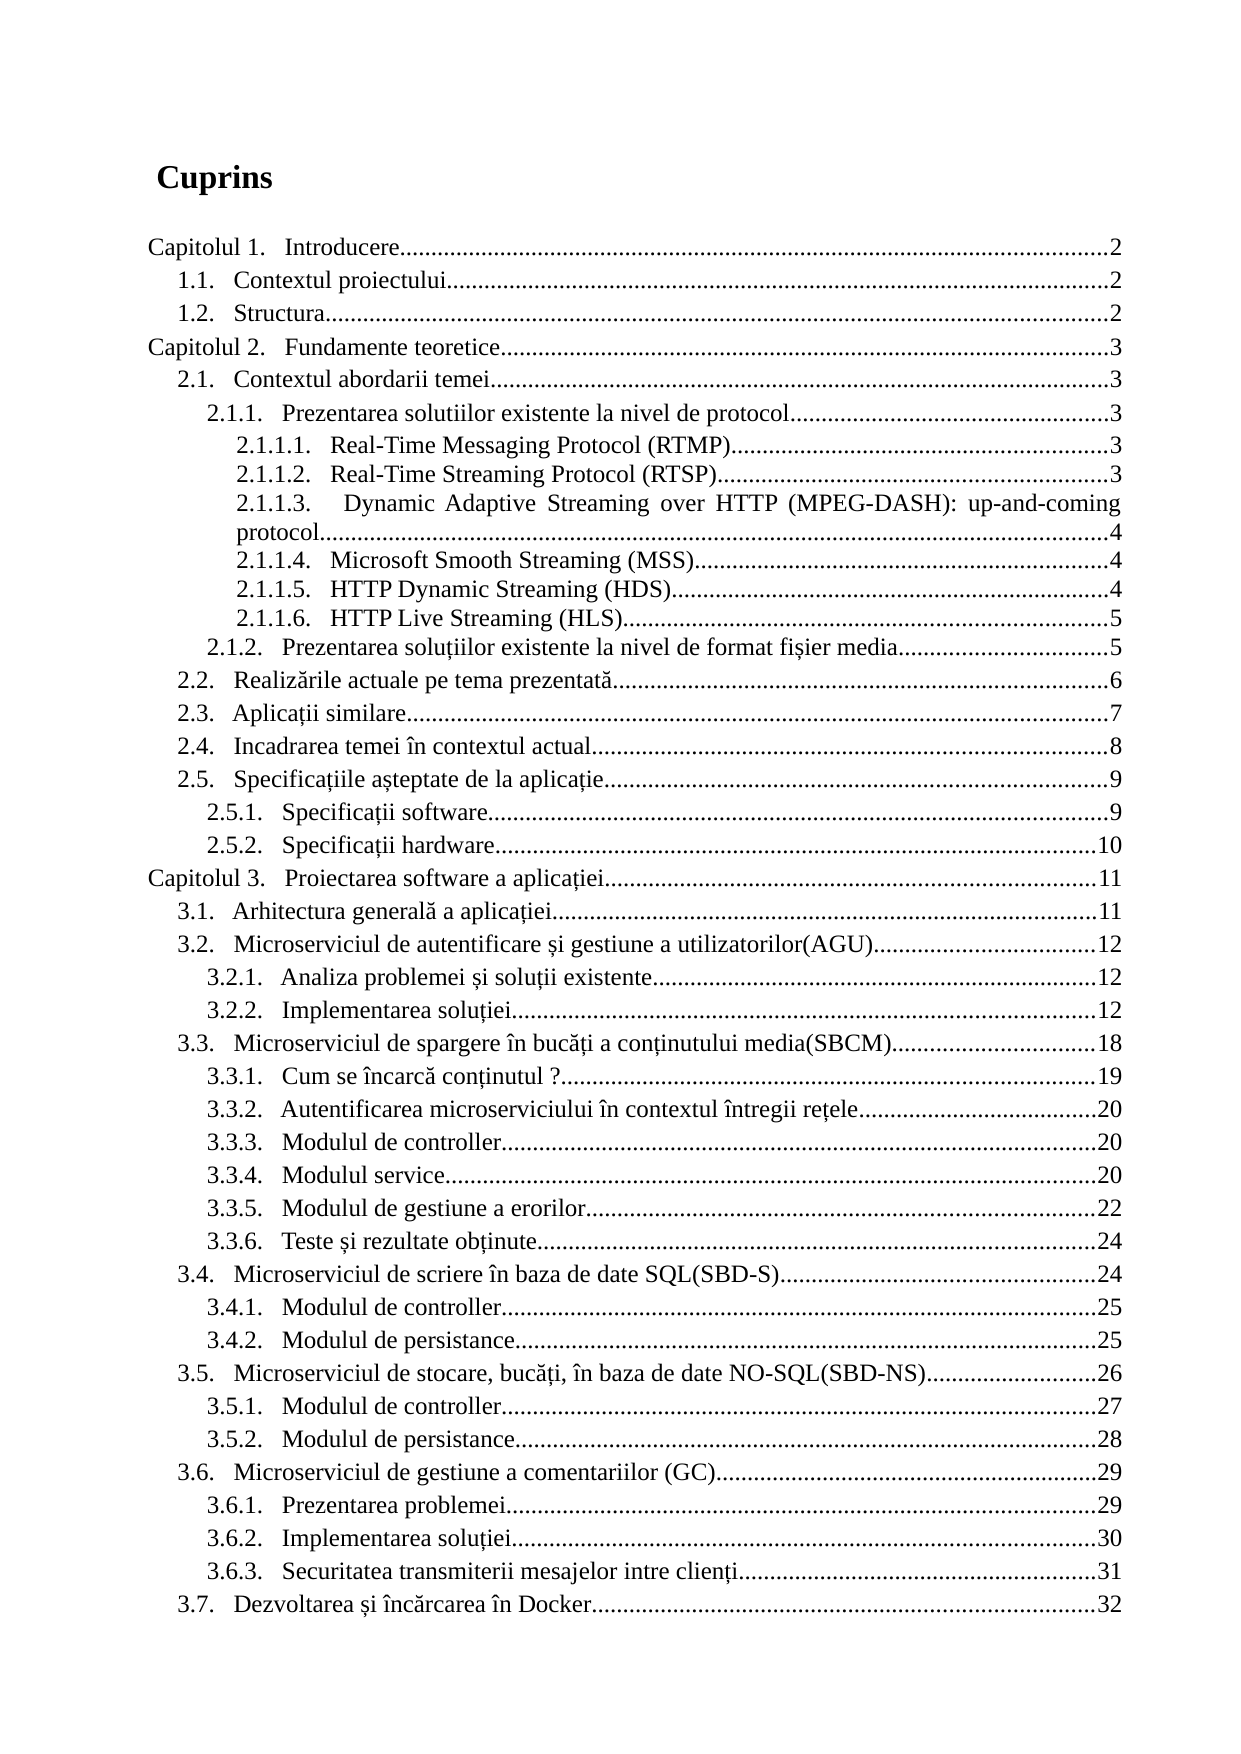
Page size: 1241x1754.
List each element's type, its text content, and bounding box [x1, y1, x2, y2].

text 3.5. Microserviciul de stocare, bucăți, în baza de date NO-SQL(SBD-NS) 26 [177, 1358, 1122, 1387]
text 2.2. Realizările actuale pe tema prezentată 6 [177, 665, 1122, 694]
text 3.4.1. Modulul de controller 25 [207, 1292, 1122, 1321]
text 2.1.2. Prezentarea soluțiilor existente la nivel de format fișier media 5 [207, 632, 1122, 661]
text 3.6. Microserviciul de gestiune a comentariilor (GC) 29 [177, 1457, 1122, 1486]
subtitle Cuprins [148, 157, 1122, 195]
text Capitolul 3. Proiectarea software a aplicației 11 [148, 863, 1122, 892]
text 3.3.1. Cum se încarcă conținutul ? 19 [207, 1061, 1122, 1090]
text 3.3.4. Modulul service 20 [207, 1160, 1122, 1189]
text 3.3.2. Autentificarea microserviciului în contextul întregii rețele 20 [207, 1094, 1122, 1123]
text 3.3.3. Modulul de controller 20 [207, 1127, 1122, 1156]
text 2.1.1.5. HTTP Dynamic Streaming (HDS) 4 [236, 574, 1122, 603]
text 2.1.1.4. Microsoft Smooth Streaming (MSS) 4 [236, 546, 1122, 574]
text Capitolul 2. Fundamente teoretice 3 [148, 332, 1122, 360]
text 3.6.3. Securitatea transmiterii mesajelor intre clienți 31 [207, 1556, 1122, 1585]
text 1.1. Contextul proiectului 2 [177, 266, 1122, 294]
text 3.5.1. Modulul de controller 27 [207, 1391, 1122, 1420]
text 3.3.5. Modulul de gestiune a erorilor 22 [207, 1193, 1122, 1222]
text 3.6.2. Implementarea soluției 30 [207, 1523, 1122, 1552]
text 3.1. Arhitectura generală a aplicației 11 [177, 896, 1122, 925]
text 3.2.1. Analiza problemei și soluții existente 12 [207, 962, 1122, 991]
text 3.3.6. Teste și rezultate obținute 24 [207, 1226, 1122, 1255]
text 2.4. Incadrarea temei în contextul actual 8 [177, 731, 1122, 760]
text 2.5. Specificațiile așteptate de la aplicație 9 [177, 764, 1122, 793]
text 3.4. Microserviciul de scriere în baza de date SQL(SBD-S) 24 [177, 1259, 1122, 1288]
text 3.4.2. Modulul de persistance 25 [207, 1325, 1122, 1354]
text 2.1.1.6. HTTP Live Streaming (HLS) 5 [236, 603, 1122, 632]
text 2.3. Aplicații similare 7 [177, 698, 1122, 727]
text 3.7. Dezvoltarea și încărcarea în Docker 32 [177, 1589, 1122, 1618]
text 2.1.1.1. Real-Time Messaging Protocol (RTMP) 3 [236, 431, 1122, 459]
text 2.1. Contextul abordarii temei 3 [177, 364, 1122, 393]
text 3.6.1. Prezentarea problemei 29 [207, 1490, 1122, 1519]
text 2.5.2. Specificații hardware 10 [207, 830, 1122, 859]
text 3.5.2. Modulul de persistance 28 [207, 1424, 1122, 1453]
text 2.1.1.3. Dynamic Adaptive Streaming over HTTP (MPEG-DASH): up-and-coming protocol 4 [236, 488, 1122, 546]
text 3.3. Microserviciul de spargere în bucăți a conținutului media(SBCM) 18 [177, 1028, 1122, 1057]
text 2.1.1.2. Real-Time Streaming Protocol (RTSP) 3 [236, 459, 1122, 488]
text 3.2. Microserviciul de autentificare și gestiune a utilizatorilor(AGU) 12 [177, 929, 1122, 958]
text 2.5.1. Specificații software 9 [207, 797, 1122, 826]
text 1.2. Structura 2 [177, 298, 1122, 327]
text 3.2.2. Implementarea soluției 12 [207, 995, 1122, 1024]
text 2.1.1. Prezentarea solutiilor existente la nivel de protocol 3 [207, 398, 1122, 426]
text Capitolul 1. Introducere 2 [148, 232, 1122, 261]
